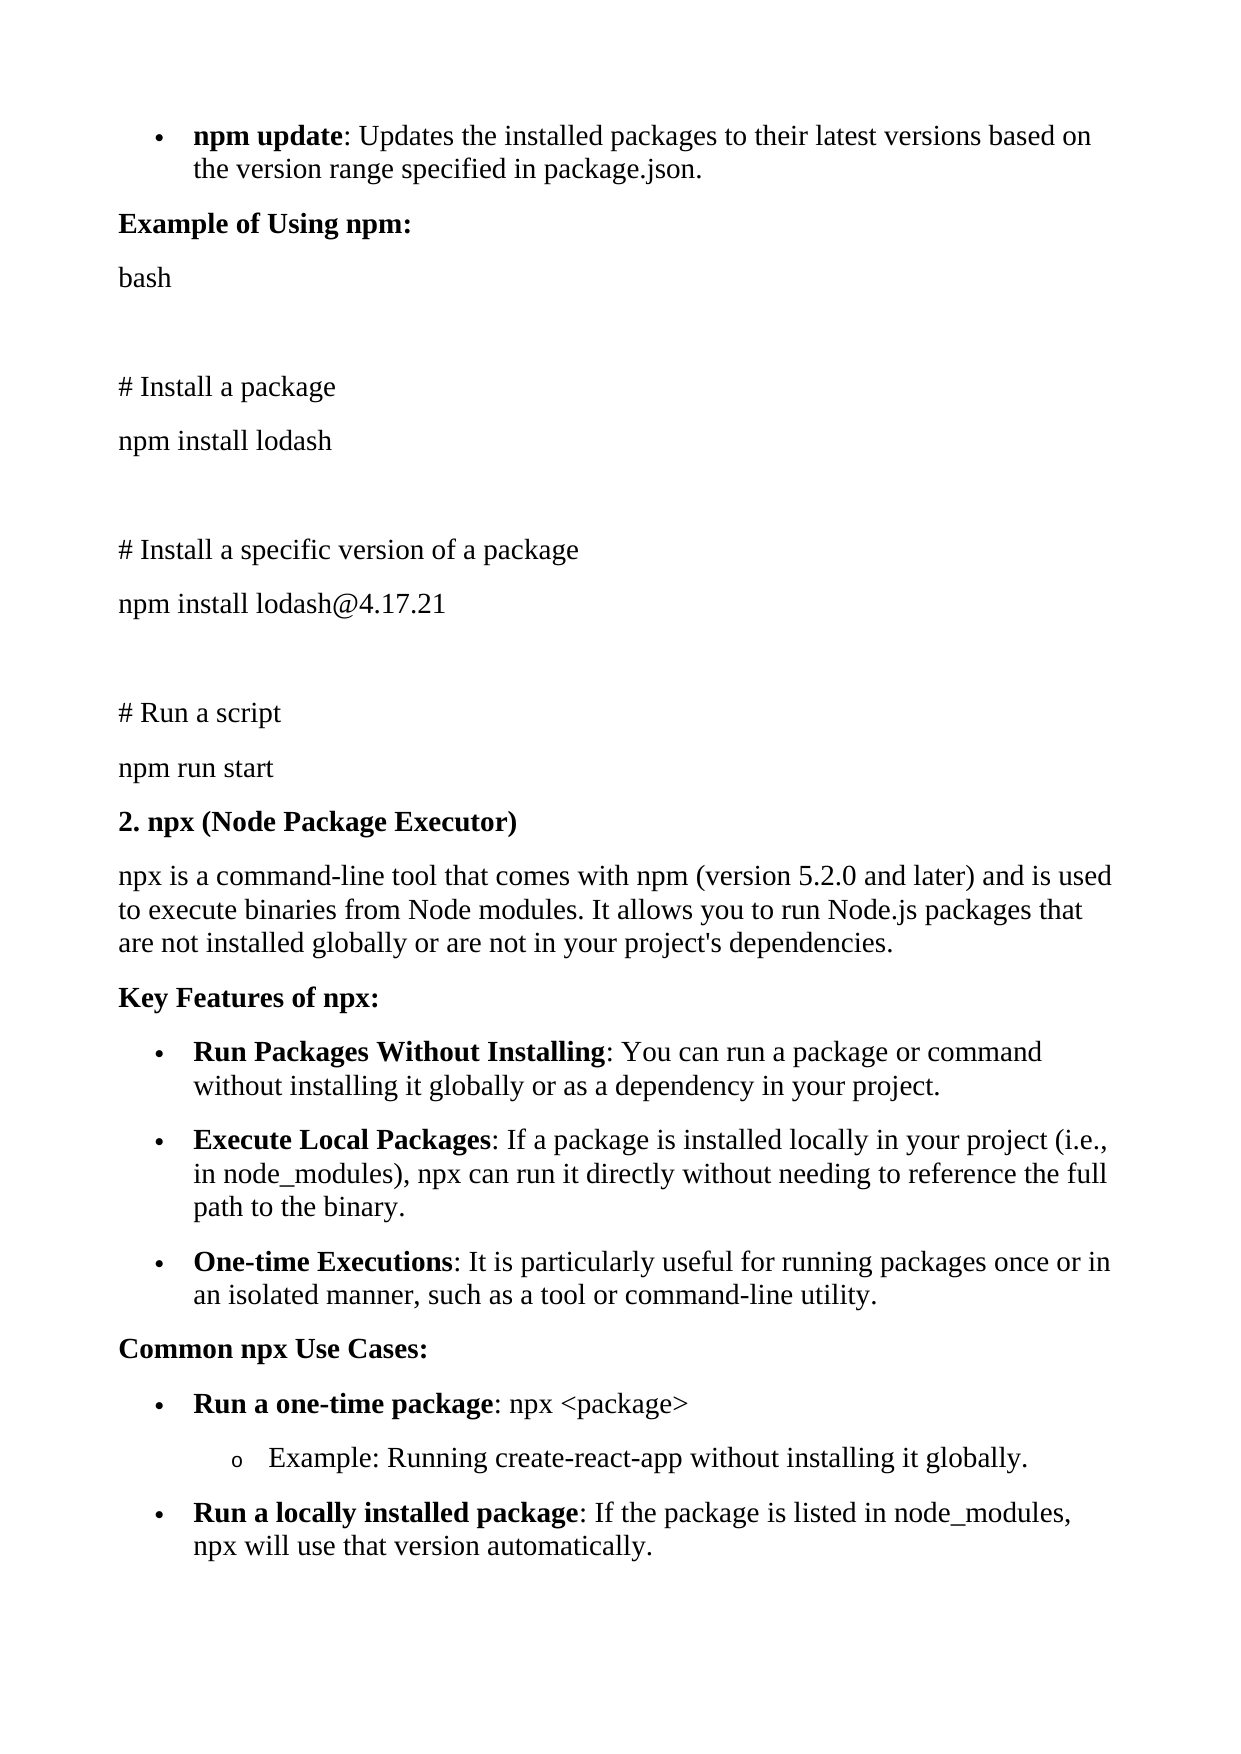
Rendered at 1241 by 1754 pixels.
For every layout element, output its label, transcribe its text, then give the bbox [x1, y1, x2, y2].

list One-time Executions: It is particularly useful for running packages once or in an isolated manner, such as a tool or command-line utility. [156, 1244, 1122, 1311]
text Example of Using npm: [118, 206, 1122, 239]
text # Install a package [118, 369, 1122, 403]
text npm install lodash@4.17.21 [118, 587, 1122, 620]
text Key Features of npx: [118, 980, 1122, 1013]
text bash [118, 260, 1122, 294]
list npm update: Updates the installed packages to their latest versions based on the version range specified in package.json. [156, 118, 1122, 185]
text 2. npx (Node Package Executor) [118, 804, 1122, 838]
list Execute Local Packages: If a package is installed locally in your project (i.e., in node_modules), npx can run it directly without needing to reference the full path to the binary. [156, 1122, 1122, 1223]
list Example: Running create-react-app without installing it globally. [231, 1440, 1122, 1474]
text # Run a script [118, 695, 1122, 729]
text # Install a specific version of a package [118, 532, 1122, 566]
list Run Packages Without Installing: You can run a package or command without installing it globally or as a dependency in your project. [156, 1034, 1122, 1101]
text npx is a command-line tool that comes with npm (version 5.2.0 and later) and is used to execute binaries from Node modules. It allows you to run Node.js packages that are not installed globally or are not in your project's dependencies. [118, 858, 1122, 959]
text npm install lodash [118, 423, 1122, 457]
text Common npx Use Cases: [118, 1332, 1122, 1365]
text npm run start [118, 750, 1122, 783]
list Run a one-time package: npx <package> [156, 1386, 1122, 1419]
list Run a locally installed package: If the package is listed in node_modules, npx will use that version automatically. [156, 1495, 1122, 1562]
